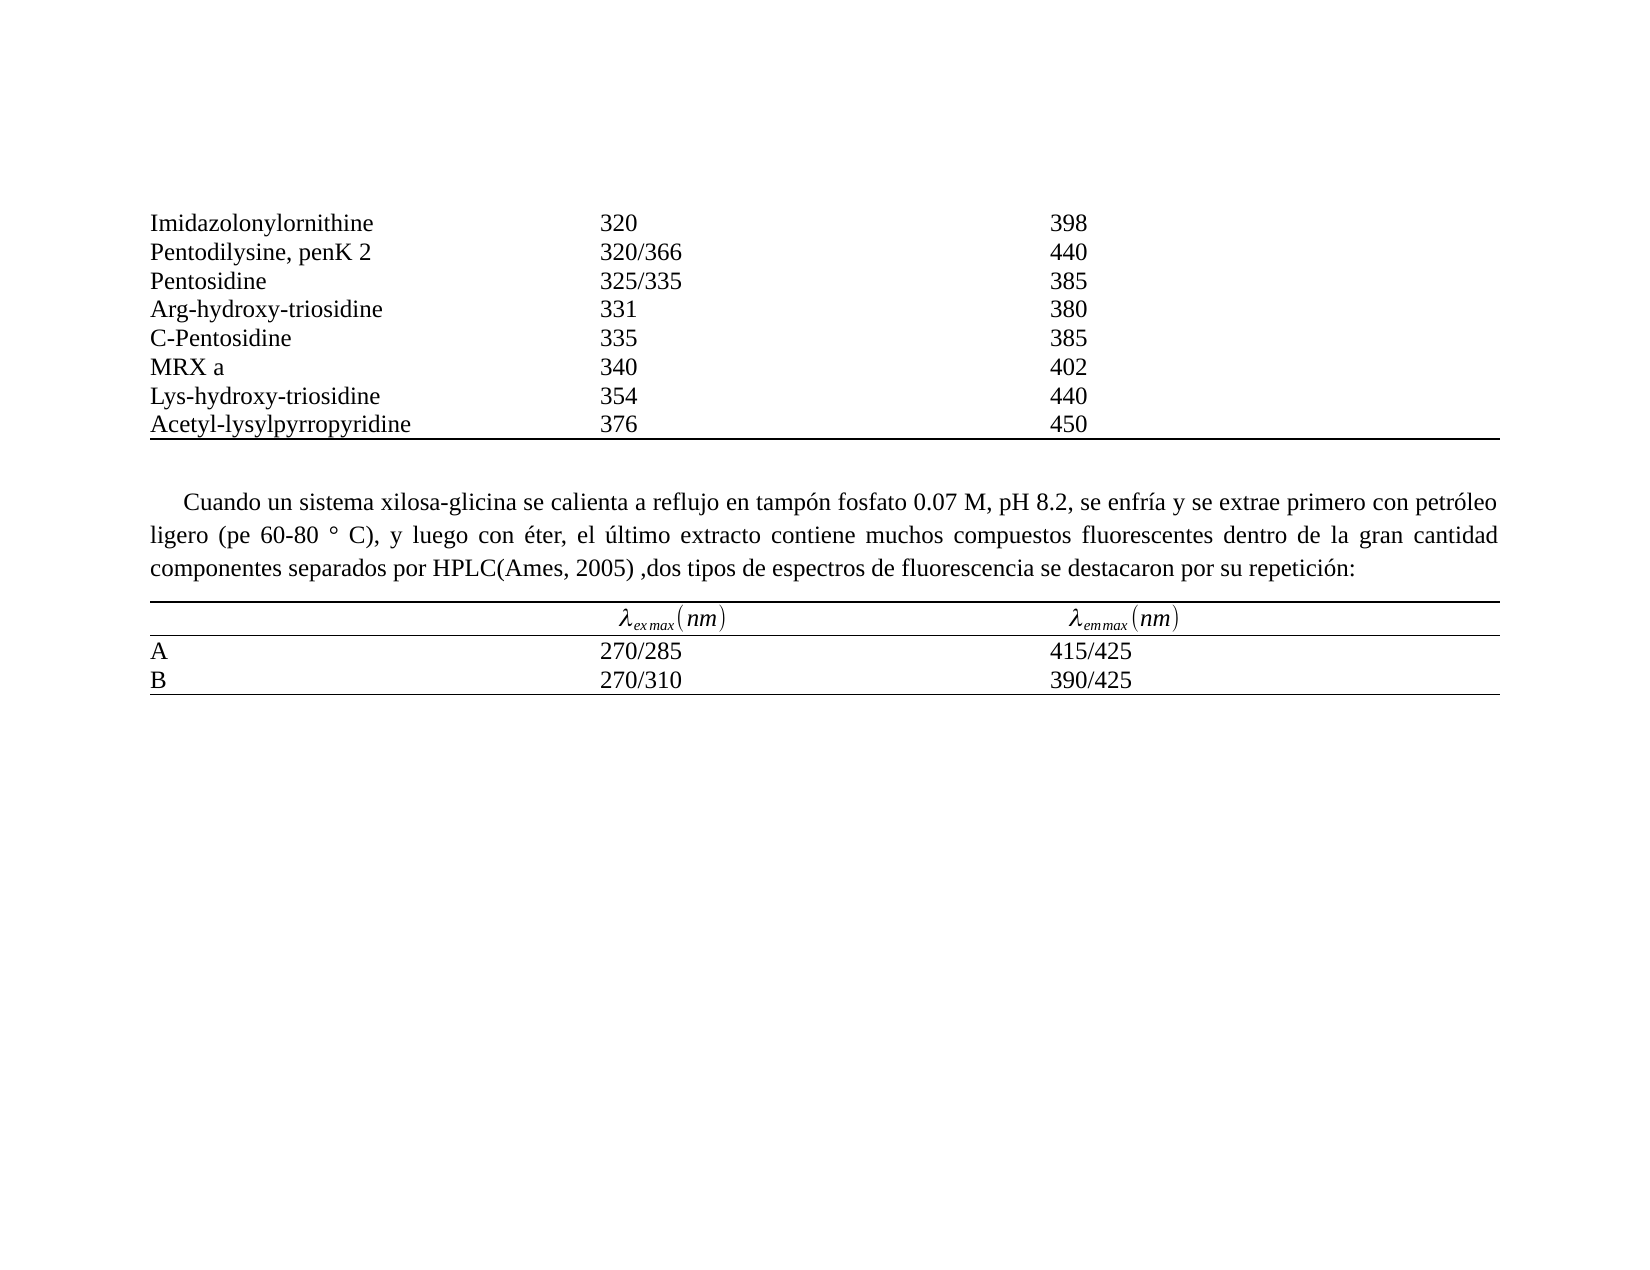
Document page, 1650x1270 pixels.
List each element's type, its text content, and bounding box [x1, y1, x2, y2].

text Cuando un sistema xilosa-glicina se calienta a reflujo en tampón fosfato 0.07 M, pH 8.2, se enfría y se extrae primero con petróleo ligero (pe 60-80 ° C), y luego con éter, el último extracto contiene muchos compuestos fluorescentes dentro de la gran cantidad componentes separados por HPLC(Ames, 2005)⁠ ,dos tipos de espectros de fluorescencia se destacaron por su repetición: [150, 487, 1500, 582]
table_cell B [150, 665, 600, 694]
table_cell Pentodilysine, penK 2 [150, 237, 600, 266]
table_cell Imidazolonylornithine [150, 208, 600, 237]
table_header [1050, 603, 1500, 634]
table_cell 335 [600, 323, 1050, 352]
table_cell Arg-hydroxy-triosidine [150, 295, 600, 323]
table_cell 376 [600, 410, 1050, 438]
table_cell 270/310 [600, 665, 1050, 694]
table_cell 270/285 [600, 636, 1050, 665]
table_header [150, 603, 600, 634]
table_cell Lys-hydroxy-triosidine [150, 381, 600, 409]
table_cell 380 [1050, 295, 1500, 323]
table_cell 331 [600, 295, 1050, 323]
table_cell 398 [1050, 208, 1500, 237]
table_cell 402 [1050, 352, 1500, 381]
table_cell 415/425 [1050, 636, 1500, 665]
table_cell A [150, 636, 600, 665]
table_cell 354 [600, 381, 1050, 409]
table_cell MRX a [150, 352, 600, 381]
table_header [600, 603, 1050, 634]
table_cell Pentosidine [150, 266, 600, 294]
table_cell 450 [1050, 410, 1500, 438]
table_cell 440 [1050, 381, 1500, 409]
table_cell 385 [1050, 266, 1500, 294]
table_cell 385 [1050, 323, 1500, 352]
table_cell 320/366 [600, 237, 1050, 266]
table_cell 325/335 [600, 266, 1050, 294]
table_cell 440 [1050, 237, 1500, 266]
table_cell Acetyl-lysylpyrropyridine [150, 410, 600, 438]
table_cell 390/425 [1050, 665, 1500, 694]
table_cell 320 [600, 208, 1050, 237]
table_cell C-Pentosidine [150, 323, 600, 352]
table_cell 340 [600, 352, 1050, 381]
